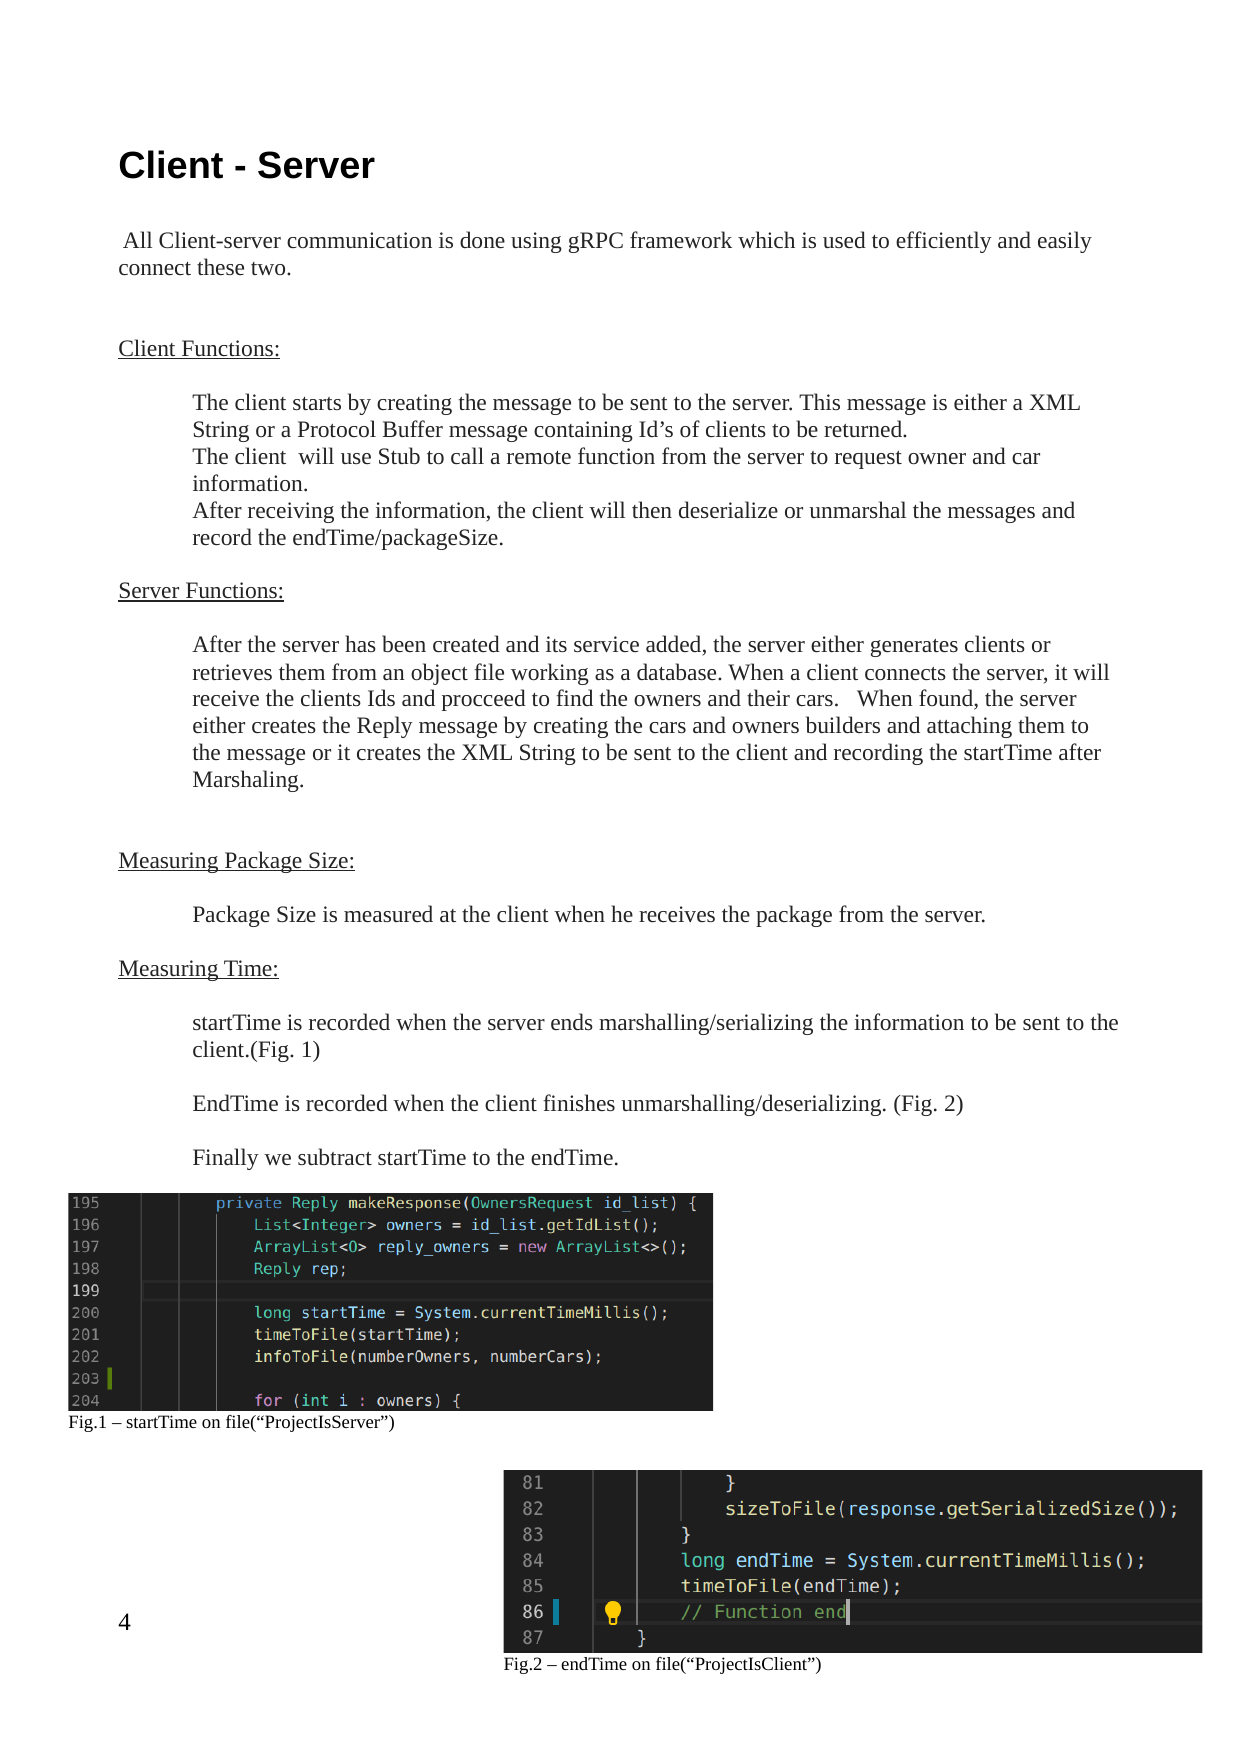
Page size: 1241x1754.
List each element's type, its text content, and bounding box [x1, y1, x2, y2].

text After receiving the information, the client will then deserialize or unmarshal the messages and record the endTime/packageSize. [118, 496, 1122, 550]
text Measuring Package Size: [118, 847, 1122, 874]
text The client starts by creating the message to be sent to the server. This message is either a XML String or a Protocol Buffer message containing Id’s of clients to be returned. [118, 388, 1122, 442]
picture [68, 1193, 714, 1411]
text After the server has been created and its service added, the server either generates clients or retrieves them from an object file working as a database. When a client connects the server, it will receive the clients Ids and procceed to find the owners and their cars. When found, the server either creates the Reply message by creating the cars and owners builders and attaching them to the message or it creates the XML String to be sent to the client and recording the startTime after Marshaling. [118, 631, 1122, 793]
text Client Functions: [118, 334, 1122, 361]
text Measuring Time: [118, 955, 1122, 982]
picture [503, 1470, 1203, 1653]
text Finally we subtract startTime to the endTime. [118, 1143, 1122, 1171]
text Server Functions: [118, 577, 1122, 604]
text EndTime is recorded when the client finishes unmarshalling/deserializing. (Fig. 2) [118, 1089, 1122, 1117]
text The client will use Stub to call a remote function from the server to request owner and car information. [118, 442, 1122, 496]
text All Client-server communication is done using gRPC framework which is used to efficiently and easily connect these two. [118, 226, 1122, 280]
text Package Size is measured at the client when he receives the package from the server. [118, 901, 1122, 928]
text startTime is recorded when the server ends marshalling/serializing the information to be sent to the client.(Fig. 1) [118, 1009, 1122, 1063]
subtitle Client - Server [118, 143, 1122, 187]
